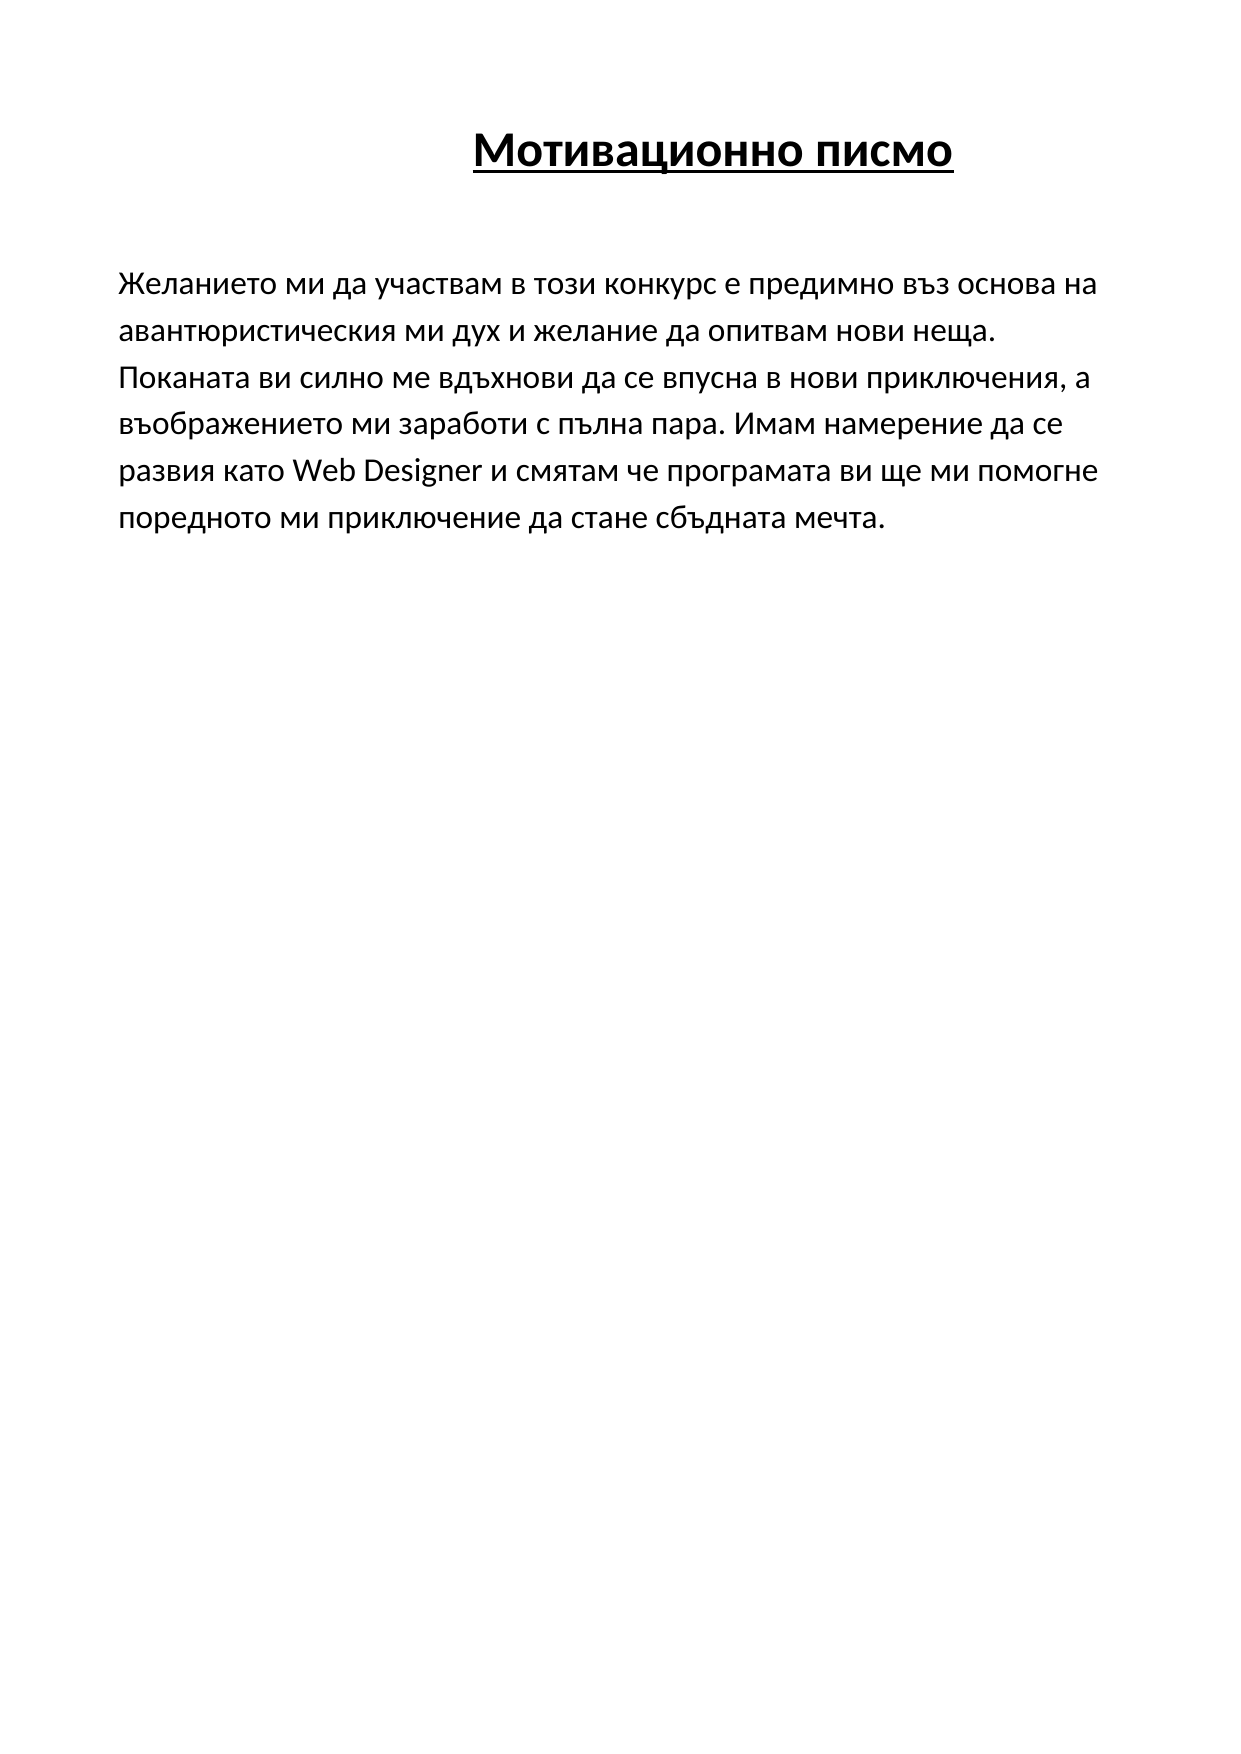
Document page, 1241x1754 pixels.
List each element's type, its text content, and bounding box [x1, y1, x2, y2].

text Мотивационно писмо [118, 118, 1122, 179]
text Желанието ми да участвам в този конкурс е предимно въз основа на авантюристическия ми дух и желание да опитвам нови неща. Поканата ви силно ме вдъхнови да се впусна в нови приключения, а въображението ми заработи с пълна пара. Имам намерение да се развия като Web Designer и смятам че програмата ви ще ми помогне поредното ми приключение да стане сбъдната мечта. [118, 262, 1122, 537]
